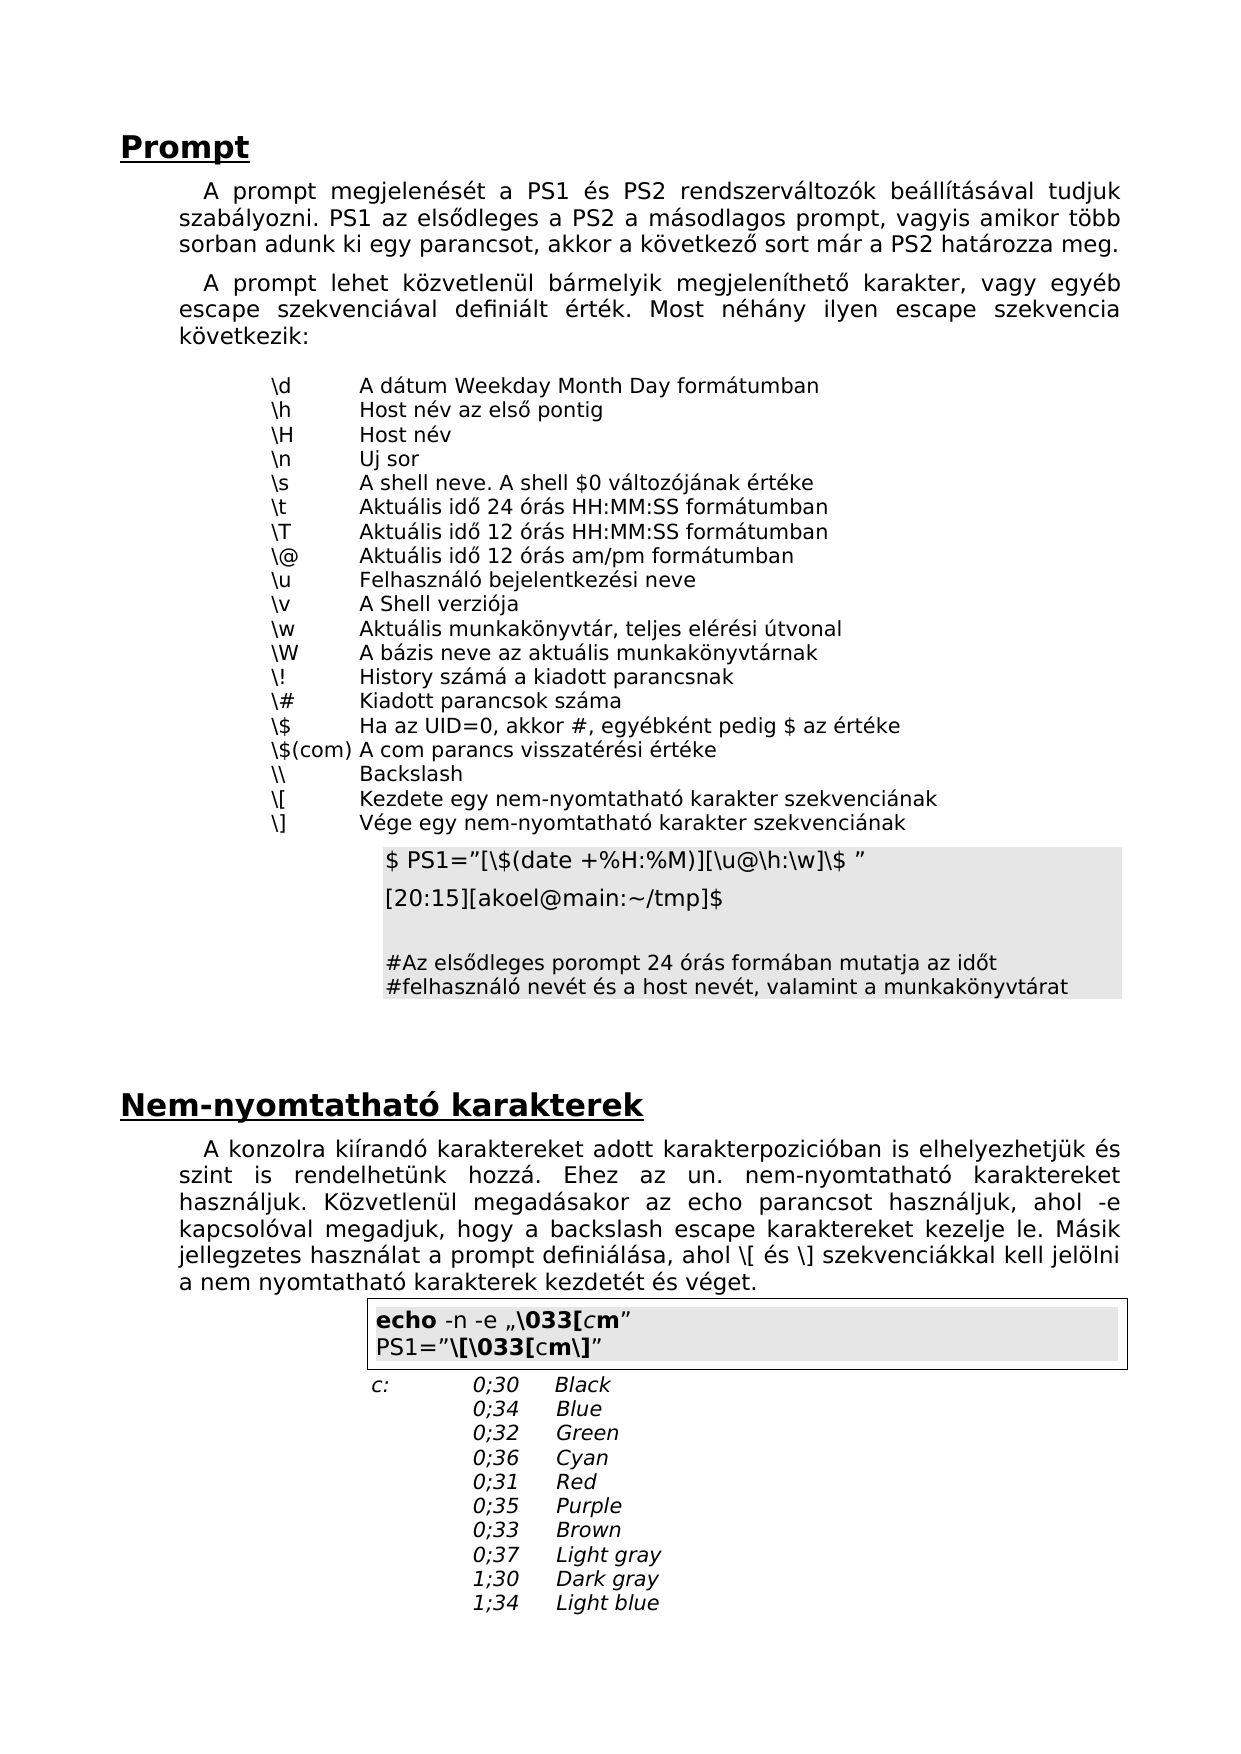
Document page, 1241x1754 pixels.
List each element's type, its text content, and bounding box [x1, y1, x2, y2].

text \] Vége egy nem-nyomtatható karakter szekvenciának [271, 811, 1122, 835]
text 0;36 Cyan [473, 1446, 1122, 1470]
text [20:15][akoel@main:~/tmp]$ [383, 885, 1122, 912]
text 0;34 Blue [473, 1397, 1122, 1421]
text echo -n -e „\033[cm” [376, 1307, 1118, 1334]
text A konzolra kiírandó karaktereket adott karakterpozicióban is elhelyezhetjük és szint is rendelhetünk hozzá. Ehez az un. nem-nyomtatható karaktereket használjuk. Közvetlenül megadásakor az echo parancsot használjuk, ahol -e kapcsolóval megadjuk, hogy a backslash escape karaktereket kezelje le. Másik jellegzetes használat a prompt definiálása, ahol \[ és \] szekvenciákkal kell jelölni a nem nyomtatható karakterek kezdetét és véget. [179, 1136, 1122, 1296]
text \! History számá a kiadott parancsnak [271, 665, 1122, 689]
text Nem-nyomtatható karakterek [120, 1088, 1122, 1124]
text \[ Kezdete egy nem-nyomtatható karakter szekvenciának [271, 787, 1122, 811]
text \$ Ha az UID=0, akkor #, egyébként pedig $ az értéke [271, 714, 1122, 738]
text \W A bázis neve az aktuális munkakönyvtárnak [271, 641, 1122, 665]
text 0;33 Brown [473, 1518, 1122, 1543]
text PS1=”\[\033[cm\]” [376, 1334, 1118, 1361]
text \$(com) A com parancs visszatérési értéke [271, 738, 1122, 762]
text 0;31 Red [473, 1470, 1122, 1494]
text A prompt megjelenését a PS1 és PS2 rendszerváltozók beállításával tudjuk szabályozni. PS1 az elsődleges a PS2 a másodlagos prompt, vagyis amikor több sorban adunk ki egy parancsot, akkor a következő sort már a PS2 határozza meg. [179, 178, 1122, 258]
text 1;30 Dark gray [473, 1567, 1122, 1591]
text $ PS1=”[\$(date +%H:%M)][\u@\h:\w]\$ ” [383, 847, 1122, 874]
text \@ Aktuális idő 12 órás am/pm formátumban [271, 544, 1122, 568]
text \# Kiadott parancsok száma [271, 689, 1122, 714]
text \n Uj sor [271, 447, 1122, 471]
text \h Host név az első pontig [271, 398, 1122, 423]
text \v A Shell verziója [271, 592, 1122, 617]
text A prompt lehet közvetlenül bármelyik megjeleníthető karakter, vagy egyéb escape szekvenciával definiált érték. Most néhány ilyen escape szekvencia következik: [179, 270, 1122, 350]
text \T Aktuális idő 12 órás HH:MM:SS formátumban [271, 520, 1122, 544]
text \w Aktuális munkakönyvtár, teljes elérési útvonal [271, 617, 1122, 641]
text Prompt [120, 130, 1122, 166]
text c: 0;30 Black [371, 1373, 1122, 1397]
text #felhasználó nevét és a host nevét, valamint a munkakönyvtárat [383, 975, 1122, 999]
text \d A dátum Weekday Month Day formátumban [271, 374, 1122, 398]
text \s A shell neve. A shell $0 változójának értéke [271, 471, 1122, 495]
text 1;34 Light blue [473, 1591, 1122, 1615]
text \u Felhasználó bejelentkezési neve [271, 568, 1122, 592]
text 0;37 Light gray [473, 1543, 1122, 1567]
text \t Aktuális idő 24 órás HH:MM:SS formátumban [271, 495, 1122, 520]
text \\ Backslash [271, 762, 1122, 787]
text 0;35 Purple [473, 1494, 1122, 1518]
text 0;32 Green [473, 1421, 1122, 1446]
text #Az elsődleges porompt 24 órás formában mutatja az időt [383, 951, 1122, 975]
text \H Host név [271, 423, 1122, 447]
